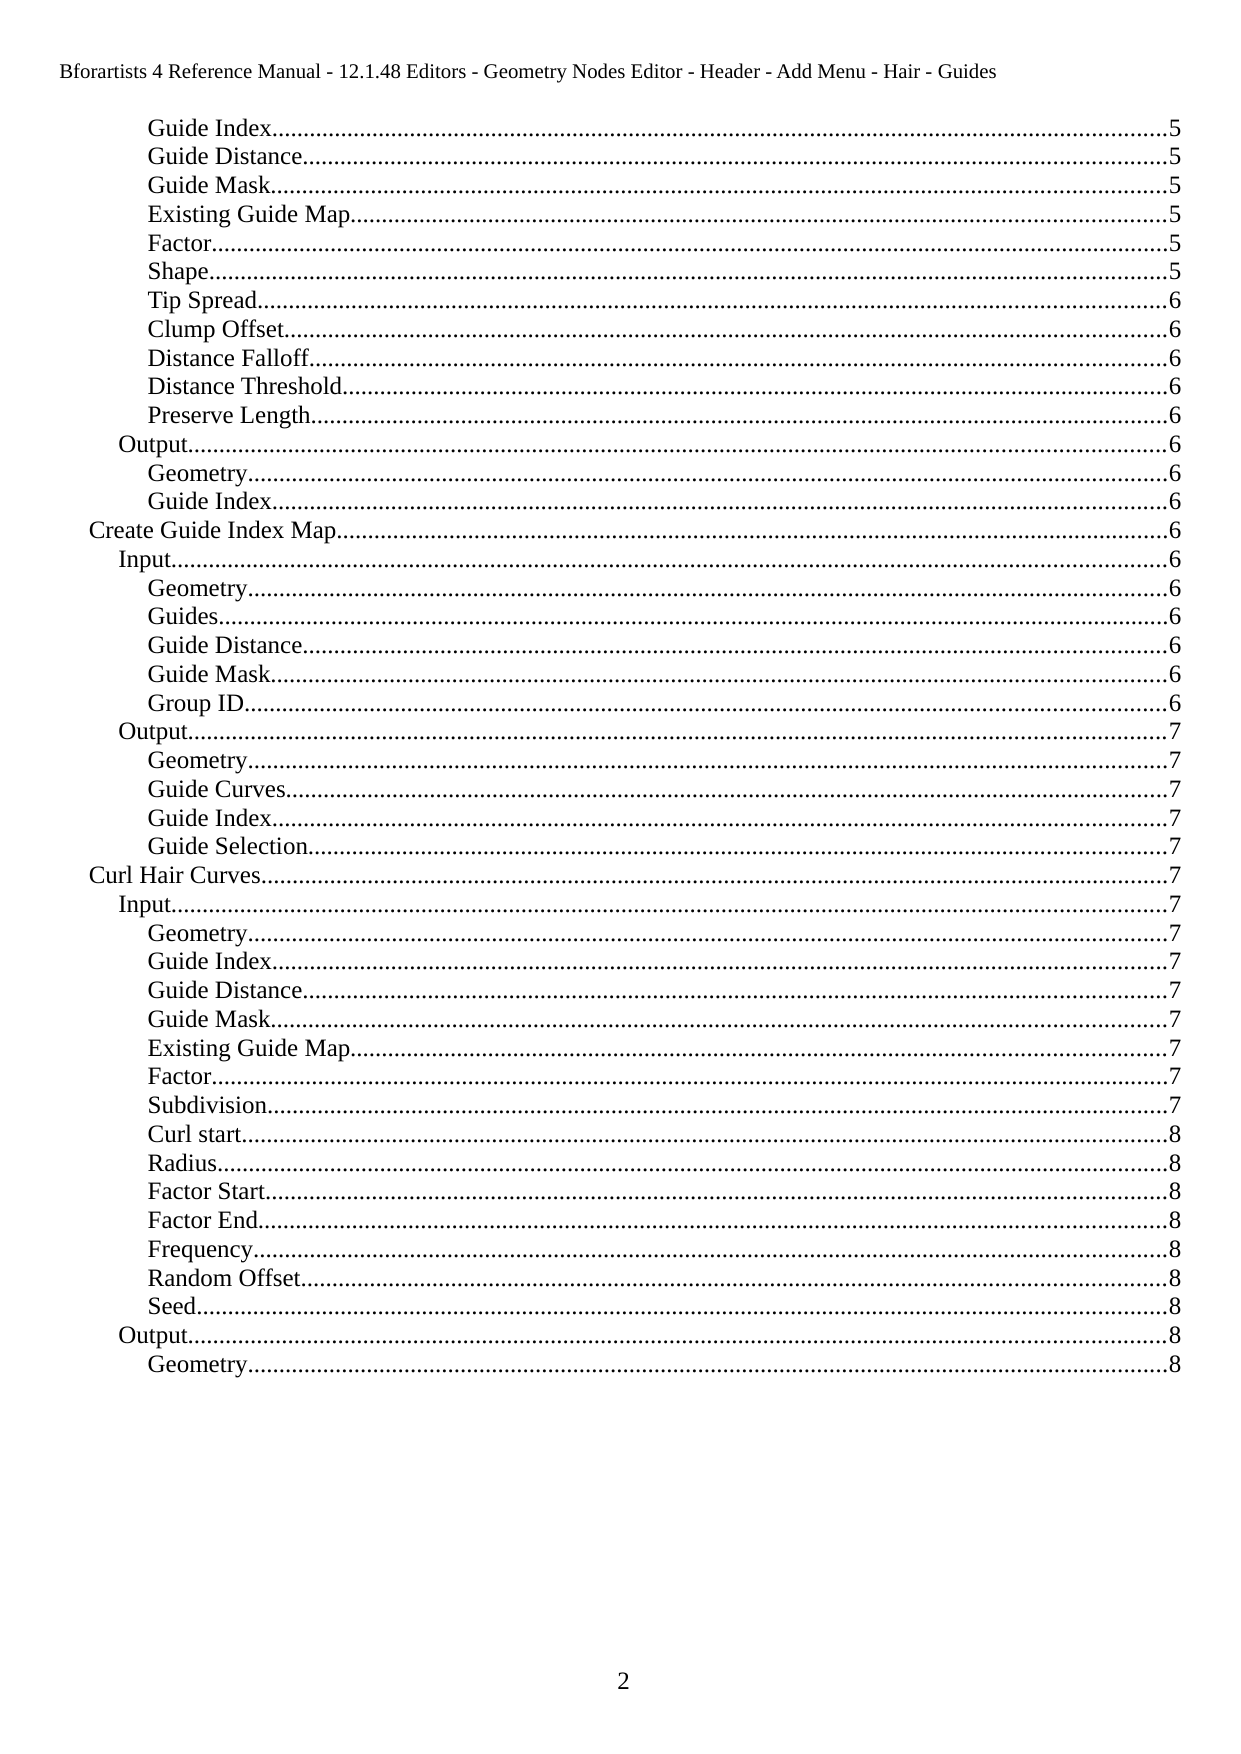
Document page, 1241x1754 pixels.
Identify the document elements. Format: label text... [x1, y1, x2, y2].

text Curl Hair Curves 7 [88, 860, 1181, 889]
text Existing Guide Map 5 [147, 199, 1181, 228]
text Existing Guide Map 7 [147, 1033, 1181, 1061]
text Guide Distance 6 [147, 630, 1181, 659]
text Guide Distance 7 [147, 975, 1181, 1004]
text Guides 6 [147, 601, 1181, 630]
text Geometry 7 [147, 745, 1181, 774]
text Distance Threshold 6 [147, 371, 1181, 400]
text Create Guide Index Map 6 [88, 515, 1181, 544]
text Guide Distance 5 [147, 141, 1181, 170]
text Guide Mask 5 [147, 170, 1181, 199]
text Geometry 6 [147, 573, 1181, 601]
text Seed 8 [147, 1291, 1181, 1320]
text Guide Index 6 [147, 486, 1181, 515]
text Factor End 8 [147, 1205, 1181, 1234]
text Guide Mask 7 [147, 1004, 1181, 1033]
text Guide Index 7 [147, 946, 1181, 975]
text Output 8 [118, 1320, 1181, 1349]
text Factor Start 8 [147, 1176, 1181, 1205]
text Guide Curves 7 [147, 774, 1181, 803]
text Group ID 6 [147, 688, 1181, 716]
text Geometry 8 [147, 1349, 1181, 1378]
text Guide Index 5 [147, 113, 1181, 141]
text Curl start 8 [147, 1119, 1181, 1148]
text Tip Spread 6 [147, 285, 1181, 314]
text Frequency 8 [147, 1234, 1181, 1263]
text Shape 5 [147, 256, 1181, 285]
text Input 6 [118, 544, 1181, 573]
text Guide Index 7 [147, 803, 1181, 831]
text Geometry 6 [147, 458, 1181, 486]
text Radius 8 [147, 1148, 1181, 1176]
text Factor 5 [147, 228, 1181, 256]
text Random Offset 8 [147, 1263, 1181, 1291]
text Distance Falloff 6 [147, 343, 1181, 371]
text Clump Offset 6 [147, 314, 1181, 343]
text Output 6 [118, 429, 1181, 458]
text Input 7 [118, 889, 1181, 918]
text Geometry 7 [147, 918, 1181, 946]
text Guide Selection 7 [147, 831, 1181, 860]
text Subdivision 7 [147, 1090, 1181, 1119]
text Factor 7 [147, 1061, 1181, 1090]
text Guide Mask 6 [147, 659, 1181, 688]
text Output 7 [118, 716, 1181, 745]
text Preserve Length 6 [147, 400, 1181, 429]
